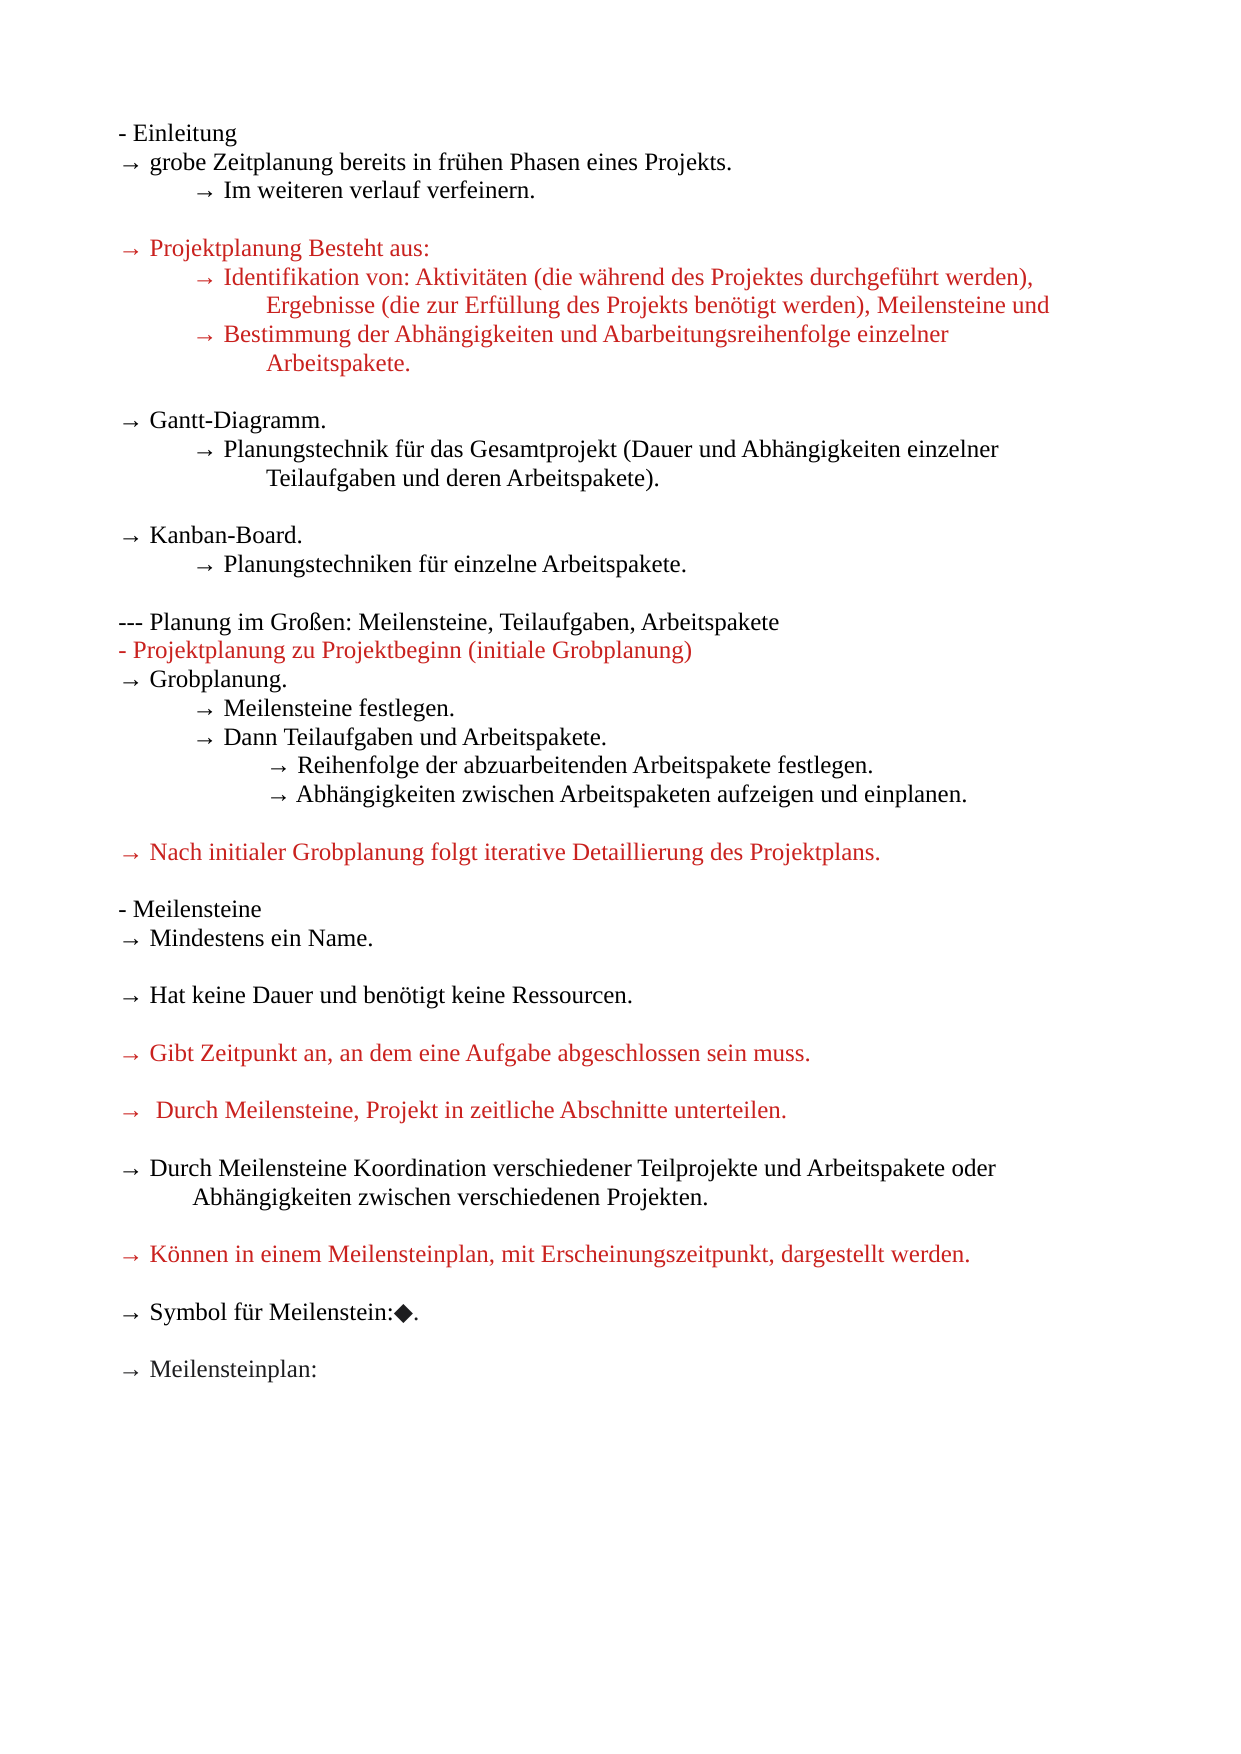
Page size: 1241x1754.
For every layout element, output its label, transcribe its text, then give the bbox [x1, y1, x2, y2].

text → Planungstechnik für das Gesamtprojekt (Dauer und Abhängigkeiten einzelner [118, 434, 1122, 463]
text → Symbol für Meilenstein:◆. [118, 1297, 1122, 1326]
text → Dann Teilaufgaben und Arbeitspakete. [118, 722, 1122, 751]
text → Projektplanung Besteht aus: [118, 233, 1122, 262]
text → Können in einem Meilensteinplan, mit Erscheinungszeitpunkt, dargestellt werden. [118, 1239, 1122, 1268]
text → Im weiteren verlauf verfeinern. [118, 176, 1122, 204]
text → Reihenfolge der abzuarbeitenden Arbeitspakete festlegen. [118, 751, 1122, 779]
text → Gibt Zeitpunkt an, an dem eine Aufgabe abgeschlossen sein muss. [118, 1038, 1122, 1067]
text → grobe Zeitplanung bereits in frühen Phasen eines Projekts. [118, 147, 1122, 176]
text → Mindestens ein Name. [118, 923, 1122, 952]
text → Kanban-Board. [118, 521, 1122, 549]
text Teilaufgaben und deren Arbeitspakete). [118, 463, 1122, 492]
text Arbeitspakete. [118, 348, 1122, 377]
text - Meilensteine [118, 894, 1122, 923]
text → Durch Meilensteine, Projekt in zeitliche Abschnitte unterteilen. [118, 1096, 1122, 1124]
text → Nach initialer Grobplanung folgt iterative Detaillierung des Projektplans. [118, 837, 1122, 866]
text → Gantt-Diagramm. [118, 406, 1122, 434]
text → Abhängigkeiten zwischen Arbeitspaketen aufzeigen und einplanen. [118, 779, 1122, 808]
text - Projektplanung zu Projektbeginn (initiale Grobplanung) [118, 636, 1122, 664]
text → Bestimmung der Abhängigkeiten und Abarbeitungsreihenfolge einzelner [118, 319, 1122, 348]
text → Hat keine Dauer und benötigt keine Ressourcen. [118, 981, 1122, 1009]
text Abhängigkeiten zwischen verschiedenen Projekten. [118, 1182, 1122, 1211]
text → Grobplanung. [118, 664, 1122, 693]
text → Meilensteinplan: [118, 1354, 1122, 1383]
text → Identifikation von: Aktivitäten (die während des Projektes durchgeführt werden), Ergebnisse (die zur Erfüllung des Projekts benötigt werden), Meilensteine und [118, 262, 1122, 319]
text → Planungstechniken für einzelne Arbeitspakete. [118, 549, 1122, 578]
text - Einleitung [118, 118, 1122, 147]
text → Meilensteine festlegen. [118, 693, 1122, 722]
text → Durch Meilensteine Koordination verschiedener Teilprojekte und Arbeitspakete oder [118, 1153, 1122, 1182]
text --- Planung im Großen: Meilensteine, Teilaufgaben, Arbeitspakete [118, 607, 1122, 636]
